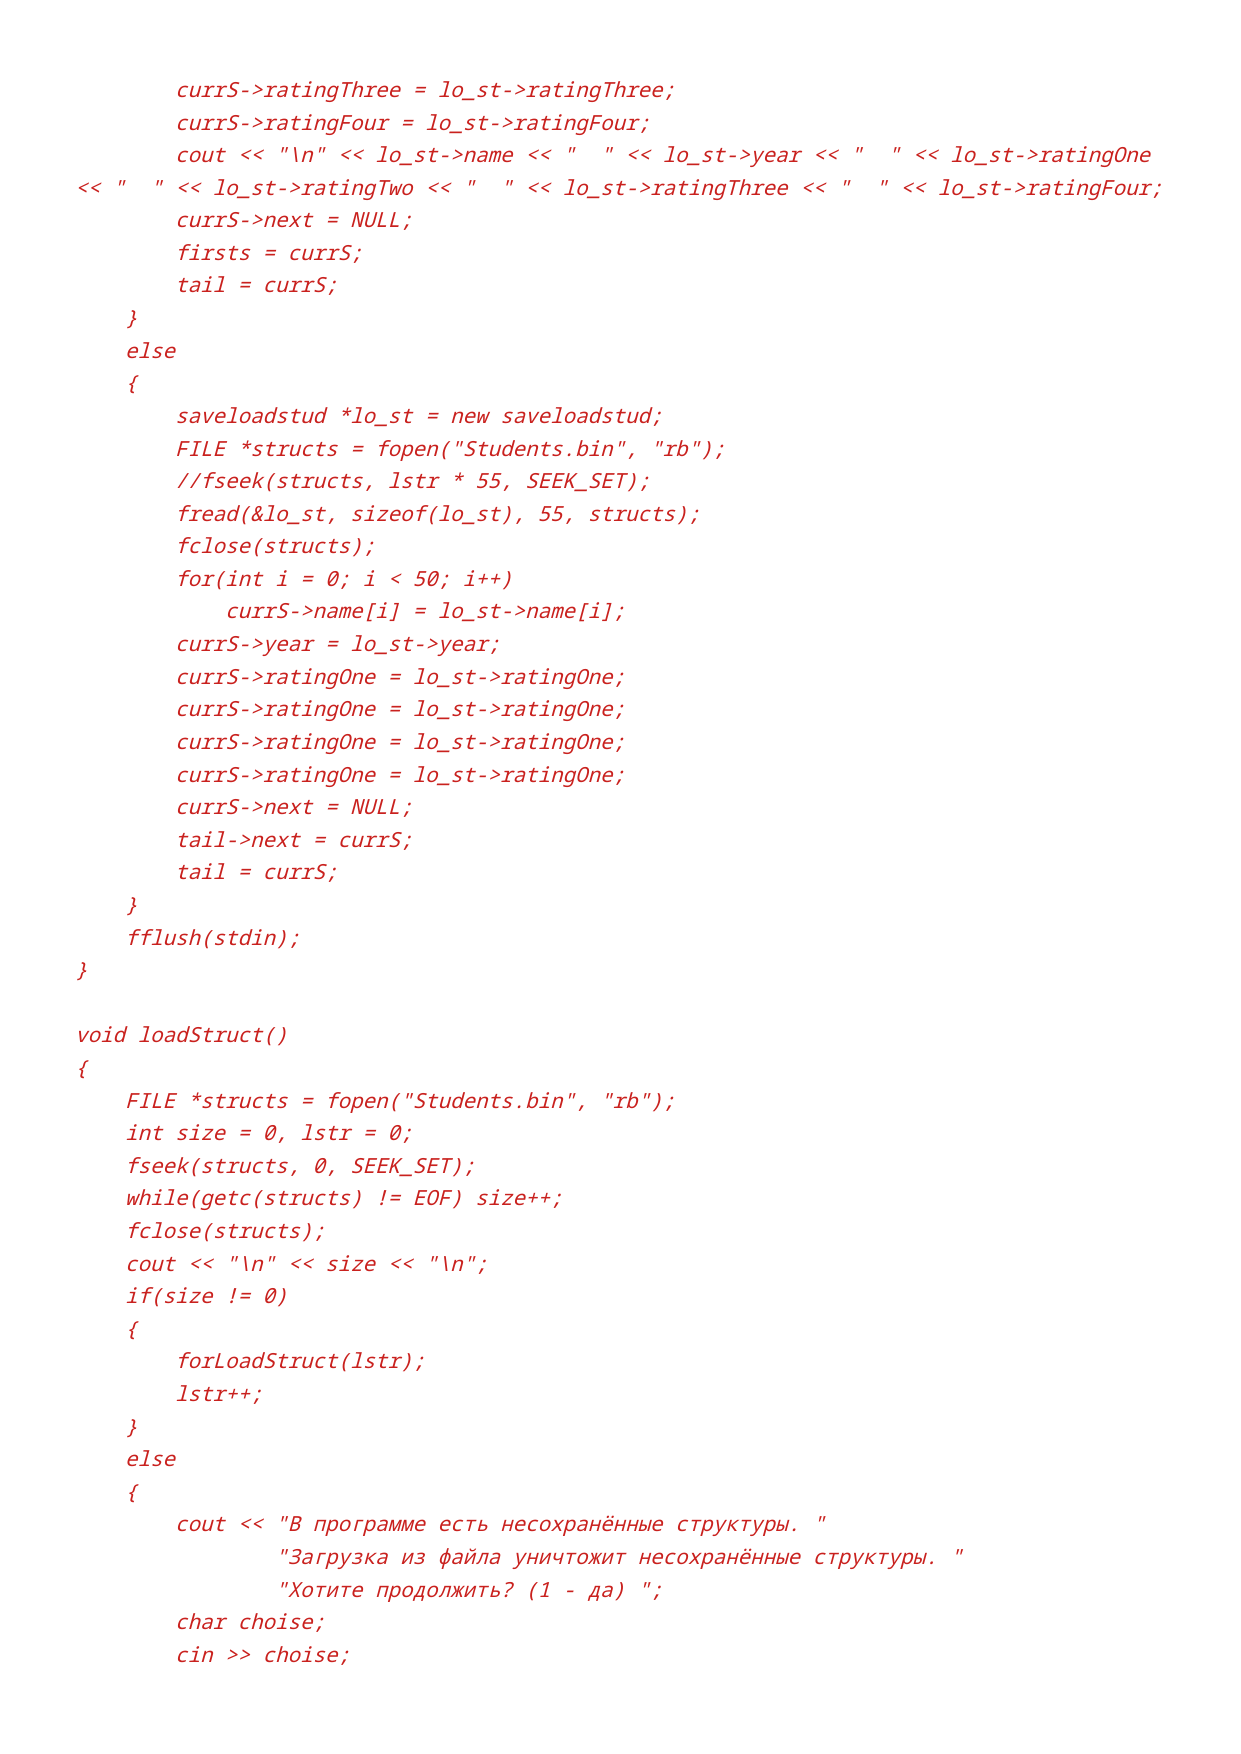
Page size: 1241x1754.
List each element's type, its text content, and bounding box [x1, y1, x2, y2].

text void loadStruct() [75, 1021, 1165, 1049]
text currS->ratingOne = lo_st->ratingOne; [75, 727, 1165, 756]
text fclose(structs); [75, 1216, 1165, 1244]
text } [75, 955, 1165, 984]
text currS->name[i] = lo_st->name[i]; [75, 597, 1165, 625]
text else [75, 336, 1165, 364]
text fclose(structs); [75, 531, 1165, 560]
text tail = currS; [75, 271, 1165, 299]
text currS->ratingThree = lo_st->ratingThree; [75, 75, 1165, 103]
text if(size != 0) [75, 1281, 1165, 1310]
text currS->next = NULL; [75, 205, 1165, 234]
text currS->year = lo_st->year; [75, 629, 1165, 658]
text FILE *structs = fopen("Students.bin", "rb"); [75, 1086, 1165, 1114]
text cout << "\n" << lo_st->name << " " << lo_st->year << " " << lo_st->ratingOne << " " << lo_st->ratingTwo << " " << lo_st->ratingThree << " " << lo_st->ratingFour; [75, 140, 1165, 201]
text FILE *structs = fopen("Students.bin", "rb"); [75, 434, 1165, 462]
text forLoadStruct(lstr); [75, 1347, 1165, 1375]
text currS->ratingOne = lo_st->ratingOne; [75, 760, 1165, 788]
text char choise; [75, 1607, 1165, 1636]
text "Загрузка из файла уничтожит несохранённые структуры. " [75, 1542, 1165, 1571]
text fseek(structs, 0, SEEK_SET); [75, 1151, 1165, 1179]
text { [75, 1314, 1165, 1342]
text for(int i = 0; i < 50; i++) [75, 564, 1165, 592]
text saveloadstud *lo_st = new saveloadstud; [75, 401, 1165, 429]
text { [75, 1477, 1165, 1505]
text int size = 0, lstr = 0; [75, 1118, 1165, 1147]
text tail->next = currS; [75, 825, 1165, 853]
text cin >> choise; [75, 1640, 1165, 1668]
text cout << "В программе есть несохранённые структуры. " [75, 1509, 1165, 1538]
text lstr++; [75, 1379, 1165, 1408]
text "Хотите продолжить? (1 - да) "; [75, 1575, 1165, 1603]
text currS->ratingOne = lo_st->ratingOne; [75, 662, 1165, 690]
text //fseek(structs, lstr * 55, SEEK_SET); [75, 466, 1165, 495]
text cout << "\n" << size << "\n"; [75, 1249, 1165, 1277]
text currS->next = NULL; [75, 792, 1165, 821]
text currS->ratingFour = lo_st->ratingFour; [75, 108, 1165, 136]
text else [75, 1444, 1165, 1473]
text { [75, 368, 1165, 397]
text { [75, 1053, 1165, 1082]
text fread(&lo_st, sizeof(lo_st), 55, structs); [75, 499, 1165, 527]
text } [75, 1412, 1165, 1440]
text firsts = currS; [75, 238, 1165, 266]
text } [75, 303, 1165, 332]
text tail = currS; [75, 857, 1165, 886]
text } [75, 890, 1165, 918]
text currS->ratingOne = lo_st->ratingOne; [75, 694, 1165, 723]
text while(getc(structs) != EOF) size++; [75, 1183, 1165, 1212]
text fflush(stdin); [75, 923, 1165, 951]
